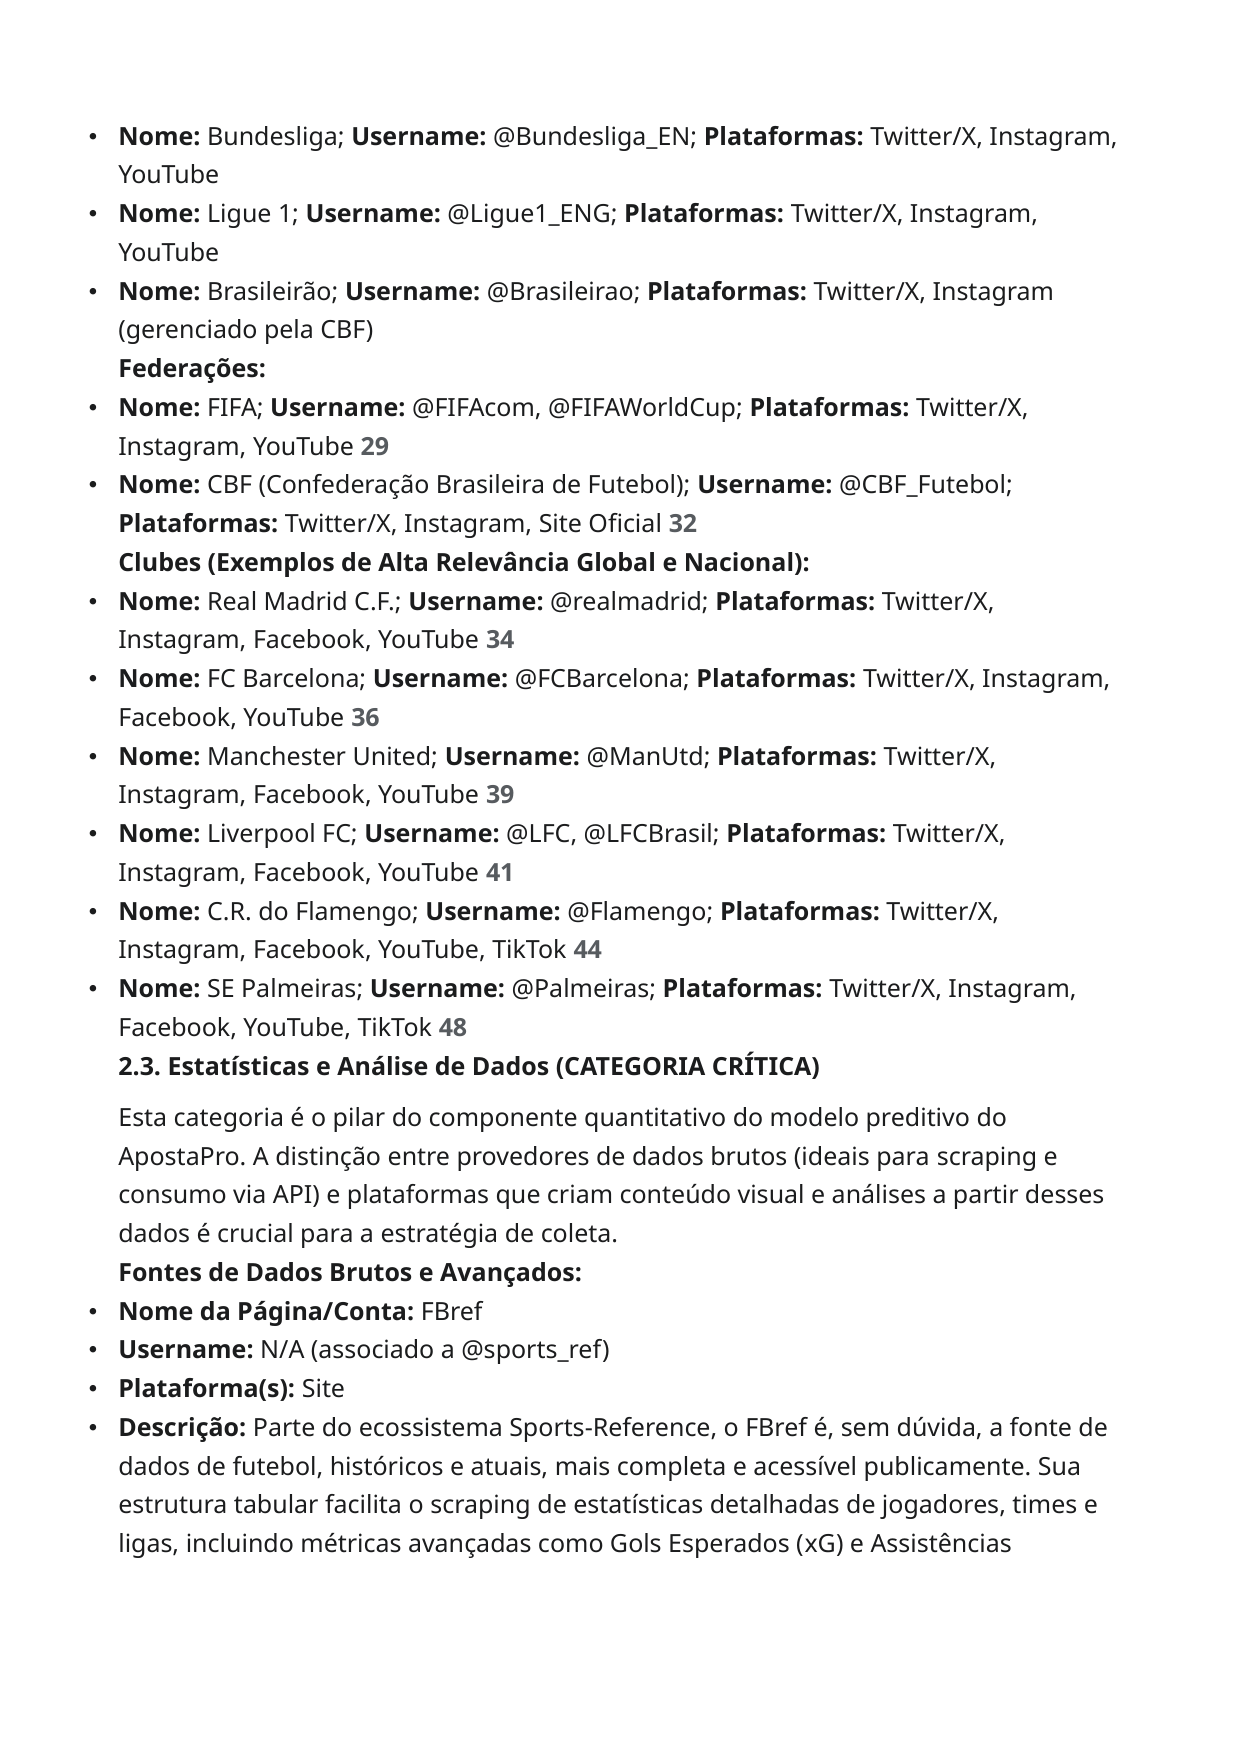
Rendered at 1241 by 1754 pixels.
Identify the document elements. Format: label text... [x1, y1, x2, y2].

list Nome: C.R. do Flamengo; Username: @Flamengo; Plataformas: Twitter/X, Instagram, Facebook, YouTube, TikTok 44 [118, 893, 1122, 966]
list Nome: Brasileirão; Username: @Brasileirao; Plataformas: Twitter/X, Instagram (gerenciado pela CBF) [118, 273, 1122, 346]
subtitle 2.3. Estatísticas e Análise de Dados (CATEGORIA CRÍTICA) [118, 1048, 1122, 1082]
list Nome: Ligue 1; Username: @Ligue1_ENG; Plataformas: Twitter/X, Instagram, YouTube [118, 196, 1122, 268]
list Nome: Manchester United; Username: @ManUtd; Plataformas: Twitter/X, Instagram, Facebook, YouTube 39 [118, 738, 1122, 811]
list Nome: Liverpool FC; Username: @LFC, @LFCBrasil; Plataformas: Twitter/X, Instagram, Facebook, YouTube 41 [118, 816, 1122, 888]
list Nome: FC Barcelona; Username: @FCBarcelona; Plataformas: Twitter/X, Instagram, Facebook, YouTube 36 [118, 661, 1122, 733]
text Fontes de Dados Brutos e Avançados: [118, 1254, 1122, 1288]
list Descrição: Parte do ecossistema Sports-Reference, o FBref é, sem dúvida, a fonte de dados de futebol, históricos e atuais, mais completa e acessível publicamente. Sua estrutura tabular facilita o scraping de estatísticas detalhadas de jogadores, times e ligas, incluindo métricas avançadas como Gols Esperados (xG) e Assistências [118, 1409, 1122, 1560]
list Nome: Real Madrid C.F.; Username: @realmadrid; Plataformas: Twitter/X, Instagram, Facebook, YouTube 34 [118, 583, 1122, 656]
list Nome: CBF (Confederação Brasileira de Futebol); Username: @CBF_Futebol; Plataformas: Twitter/X, Instagram, Site Oficial 32 [118, 467, 1122, 540]
list Nome da Página/Conta: FBref [118, 1293, 1122, 1327]
list Nome: Bundesliga; Username: @Bundesliga_EN; Plataformas: Twitter/X, Instagram, YouTube [118, 118, 1122, 191]
text Esta categoria é o pilar do componente quantitativo do modelo preditivo do ApostaPro. A distinção entre provedores de dados brutos (ideais para scraping e consumo via API) e plataformas que criam conteúdo visual e análises a partir desses dados é crucial para a estratégia de coleta. [118, 1099, 1122, 1250]
list Nome: FIFA; Username: @FIFAcom, @FIFAWorldCup; Plataformas: Twitter/X, Instagram, YouTube 29 [118, 389, 1122, 462]
list Username: N/A (associado a @sports_ref) [118, 1332, 1122, 1366]
text Clubes (Exemplos de Alta Relevância Global e Nacional): [118, 544, 1122, 578]
list Nome: SE Palmeiras; Username: @Palmeiras; Plataformas: Twitter/X, Instagram, Facebook, YouTube, TikTok 48 [118, 971, 1122, 1043]
list Plataforma(s): Site [118, 1371, 1122, 1405]
text Federações: [118, 351, 1122, 385]
